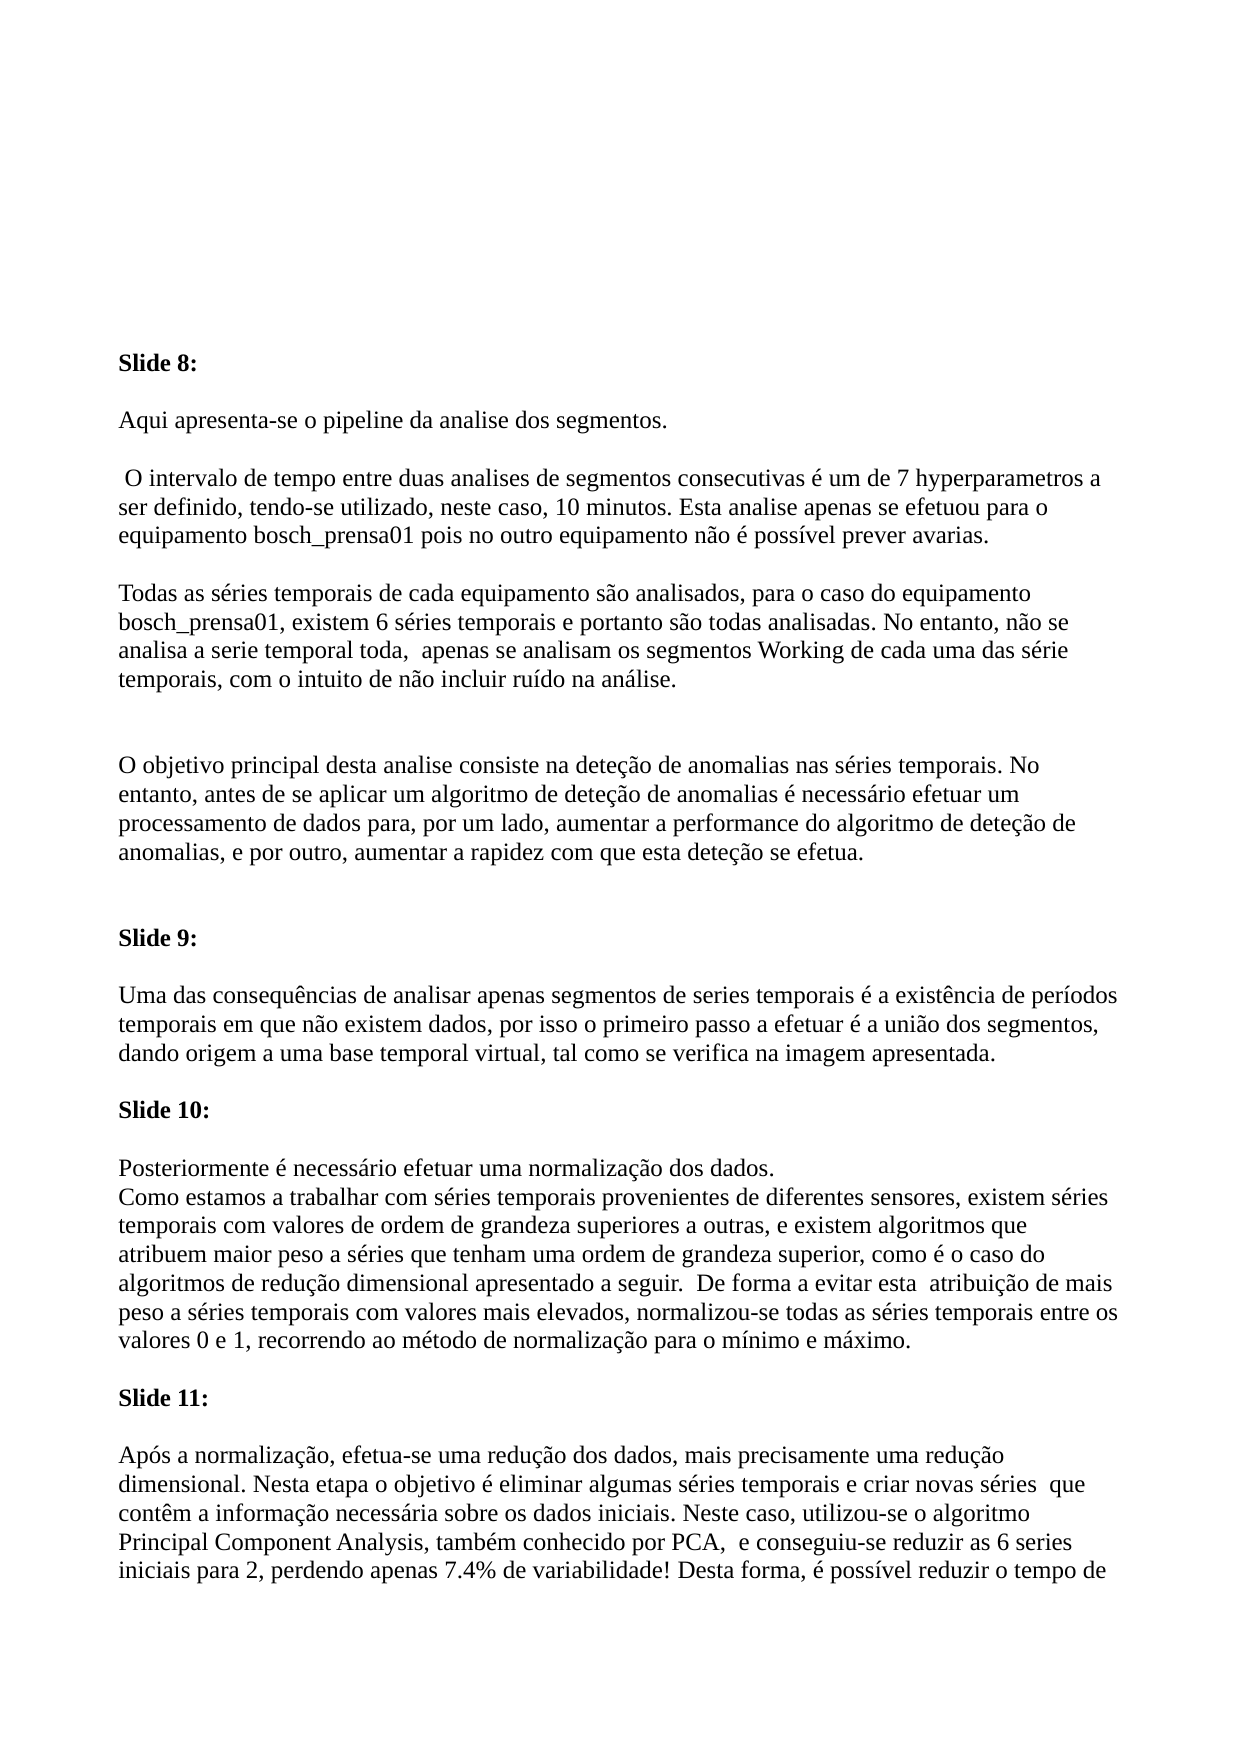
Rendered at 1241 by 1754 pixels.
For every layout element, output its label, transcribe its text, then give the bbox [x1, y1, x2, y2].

text Slide 10: [118, 1096, 1122, 1124]
text Slide 9: [118, 923, 1122, 952]
text Posteriormente é necessário efetuar uma normalização dos dados. [118, 1153, 1122, 1182]
text Slide 11: [118, 1383, 1122, 1412]
text O intervalo de tempo entre duas analises de segmentos consecutivas é um de 7 hyperparametros a ser definido, tendo-se utilizado, neste caso, 10 minutos. Esta analise apenas se efetuou para o equipamento bosch_prensa01 pois no outro equipamento não é possível prever avarias. [118, 463, 1122, 549]
text Slide 8: [118, 348, 1122, 377]
text Uma das consequências de analisar apenas segmentos de series temporais é a existência de períodos temporais em que não existem dados, por isso o primeiro passo a efetuar é a união dos segmentos, dando origem a uma base temporal virtual, tal como se verifica na imagem apresentada. [118, 981, 1122, 1067]
text Após a normalização, efetua-se uma redução dos dados, mais precisamente uma redução dimensional. Nesta etapa o objetivo é eliminar algumas séries temporais e criar novas séries que contêm a informação necessária sobre os dados iniciais. Neste caso, utilizou-se o algoritmo Principal Component Analysis, também conhecido por PCA, e conseguiu-se reduzir as 6 series iniciais para 2, perdendo apenas 7.4% de variabilidade! Desta forma, é possível reduzir o tempo de [118, 1441, 1122, 1584]
text Todas as séries temporais de cada equipamento são analisados, para o caso do equipamento bosch_prensa01, existem 6 séries temporais e portanto são todas analisadas. No entanto, não se analisa a serie temporal toda, apenas se analisam os segmentos Working de cada uma das série temporais, com o intuito de não incluir ruído na análise. [118, 578, 1122, 693]
text Como estamos a trabalhar com séries temporais provenientes de diferentes sensores, existem séries temporais com valores de ordem de grandeza superiores a outras, e existem algoritmos que atribuem maior peso a séries que tenham uma ordem de grandeza superior, como é o caso do algoritmos de redução dimensional apresentado a seguir. De forma a evitar esta atribuição de mais peso a séries temporais com valores mais elevados, normalizou-se todas as séries temporais entre os valores 0 e 1, recorrendo ao método de normalização para o mínimo e máximo. [118, 1182, 1122, 1354]
text O objetivo principal desta analise consiste na deteção de anomalias nas séries temporais. No entanto, antes de se aplicar um algoritmo de deteção de anomalias é necessário efetuar um processamento de dados para, por um lado, aumentar a performance do algoritmo de deteção de anomalias, e por outro, aumentar a rapidez com que esta deteção se efetua. [118, 751, 1122, 866]
text Aqui apresenta-se o pipeline da analise dos segmentos. [118, 406, 1122, 434]
